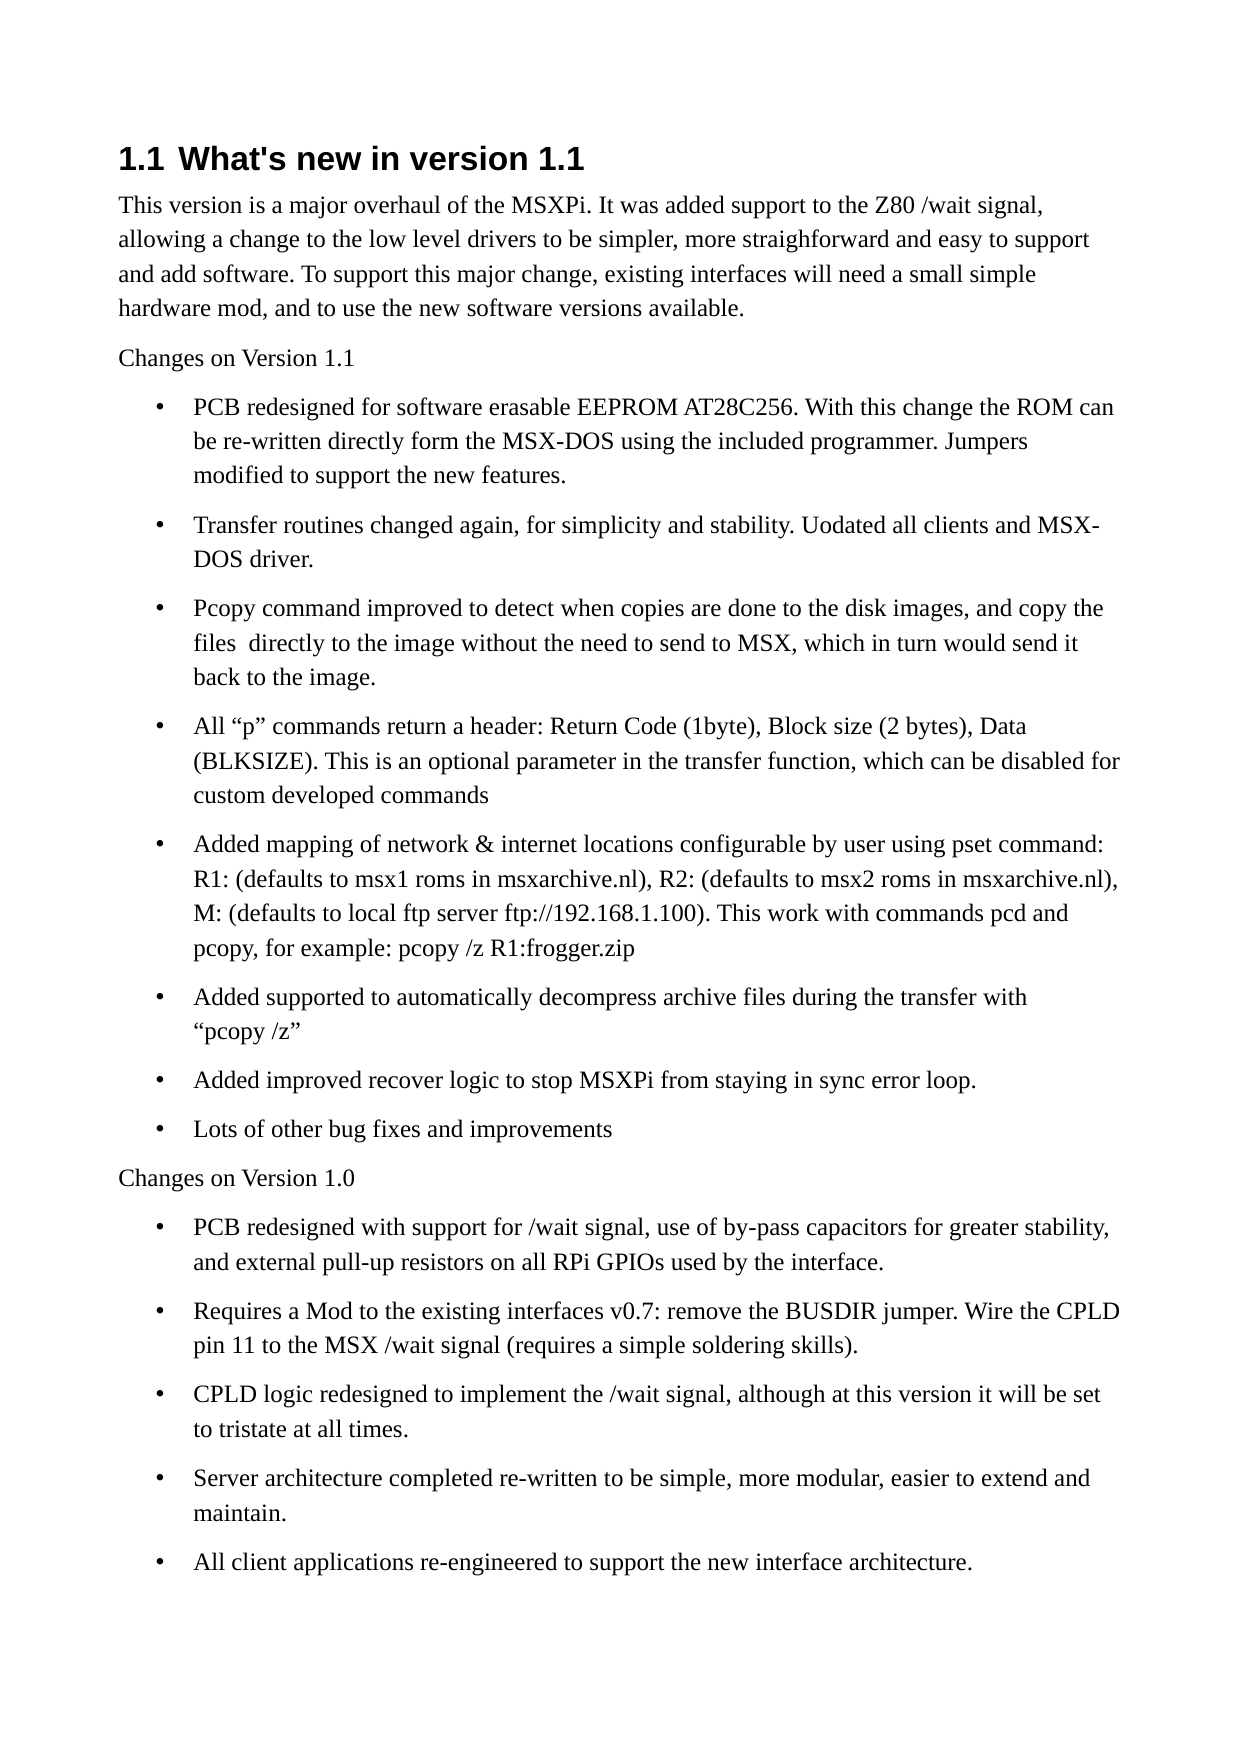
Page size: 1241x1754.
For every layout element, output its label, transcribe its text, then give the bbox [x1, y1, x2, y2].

list PCB redesigned for software erasable EEPROM AT28C256. With this change the ROM can be re-written directly form the MSX-DOS using the included programmer. Jumpers modified to support the new features. [156, 392, 1122, 489]
list Lots of other bug fixes and improvements [156, 1114, 1122, 1143]
text This version is a major overhaul of the MSXPi. It was added support to the Z80 /wait signal, allowing a change to the low level drivers to be simpler, more straighforward and easy to support and add software. To support this major change, existing interfaces will need a small simple hardware mod, and to use the new software versions available. [118, 190, 1122, 322]
list Added supported to automatically decompress archive files during the transfer with “pcopy /z” [156, 982, 1122, 1045]
list Pcopy command improved to detect when copies are done to the disk images, and copy the files directly to the image without the need to send to MSX, which in turn would send it back to the image. [156, 593, 1122, 691]
subtitle What's new in version 1.1 [118, 139, 1122, 178]
list All client applications re-engineered to support the new interface architecture. [156, 1547, 1122, 1575]
list All “p” commands return a header: Return Code (1byte), Block size (2 bytes), Data (BLKSIZE). This is an optional parameter in the transfer function, which can be disabled for custom developed commands [156, 711, 1122, 809]
list Added improved recover logic to stop MSXPi from staying in sync error loop. [156, 1065, 1122, 1094]
list PCB redesigned with support for /wait signal, use of by-pass capacitors for greater stability, and external pull-up resistors on all RPi GPIOs used by the interface. [156, 1212, 1122, 1276]
list Added mapping of network & internet locations configurable by user using pset command: R1: (defaults to msx1 roms in msxarchive.nl), R2: (defaults to msx2 roms in msxarchive.nl), M: (defaults to local ftp server ftp://192.168.1.100). This work with commands pcd and pcopy, for example: pcopy /z R1:frogger.zip [156, 829, 1122, 961]
list Transfer routines changed again, for simplicity and stability. Uodated all clients and MSX-DOS driver. [156, 510, 1122, 573]
list CPLD logic redesigned to implement the /wait signal, although at this version it will be set to tristate at all times. [156, 1379, 1122, 1443]
list Requires a Mod to the existing interfaces v0.7: remove the BUSDIR jumper. Wire the CPLD pin 11 to the MSX /wait signal (requires a simple soldering skills). [156, 1296, 1122, 1359]
list Server architecture completed re-written to be simple, more modular, easier to extend and maintain. [156, 1463, 1122, 1526]
text Changes on Version 1.0 [118, 1163, 1122, 1192]
text Changes on Version 1.1 [118, 343, 1122, 371]
